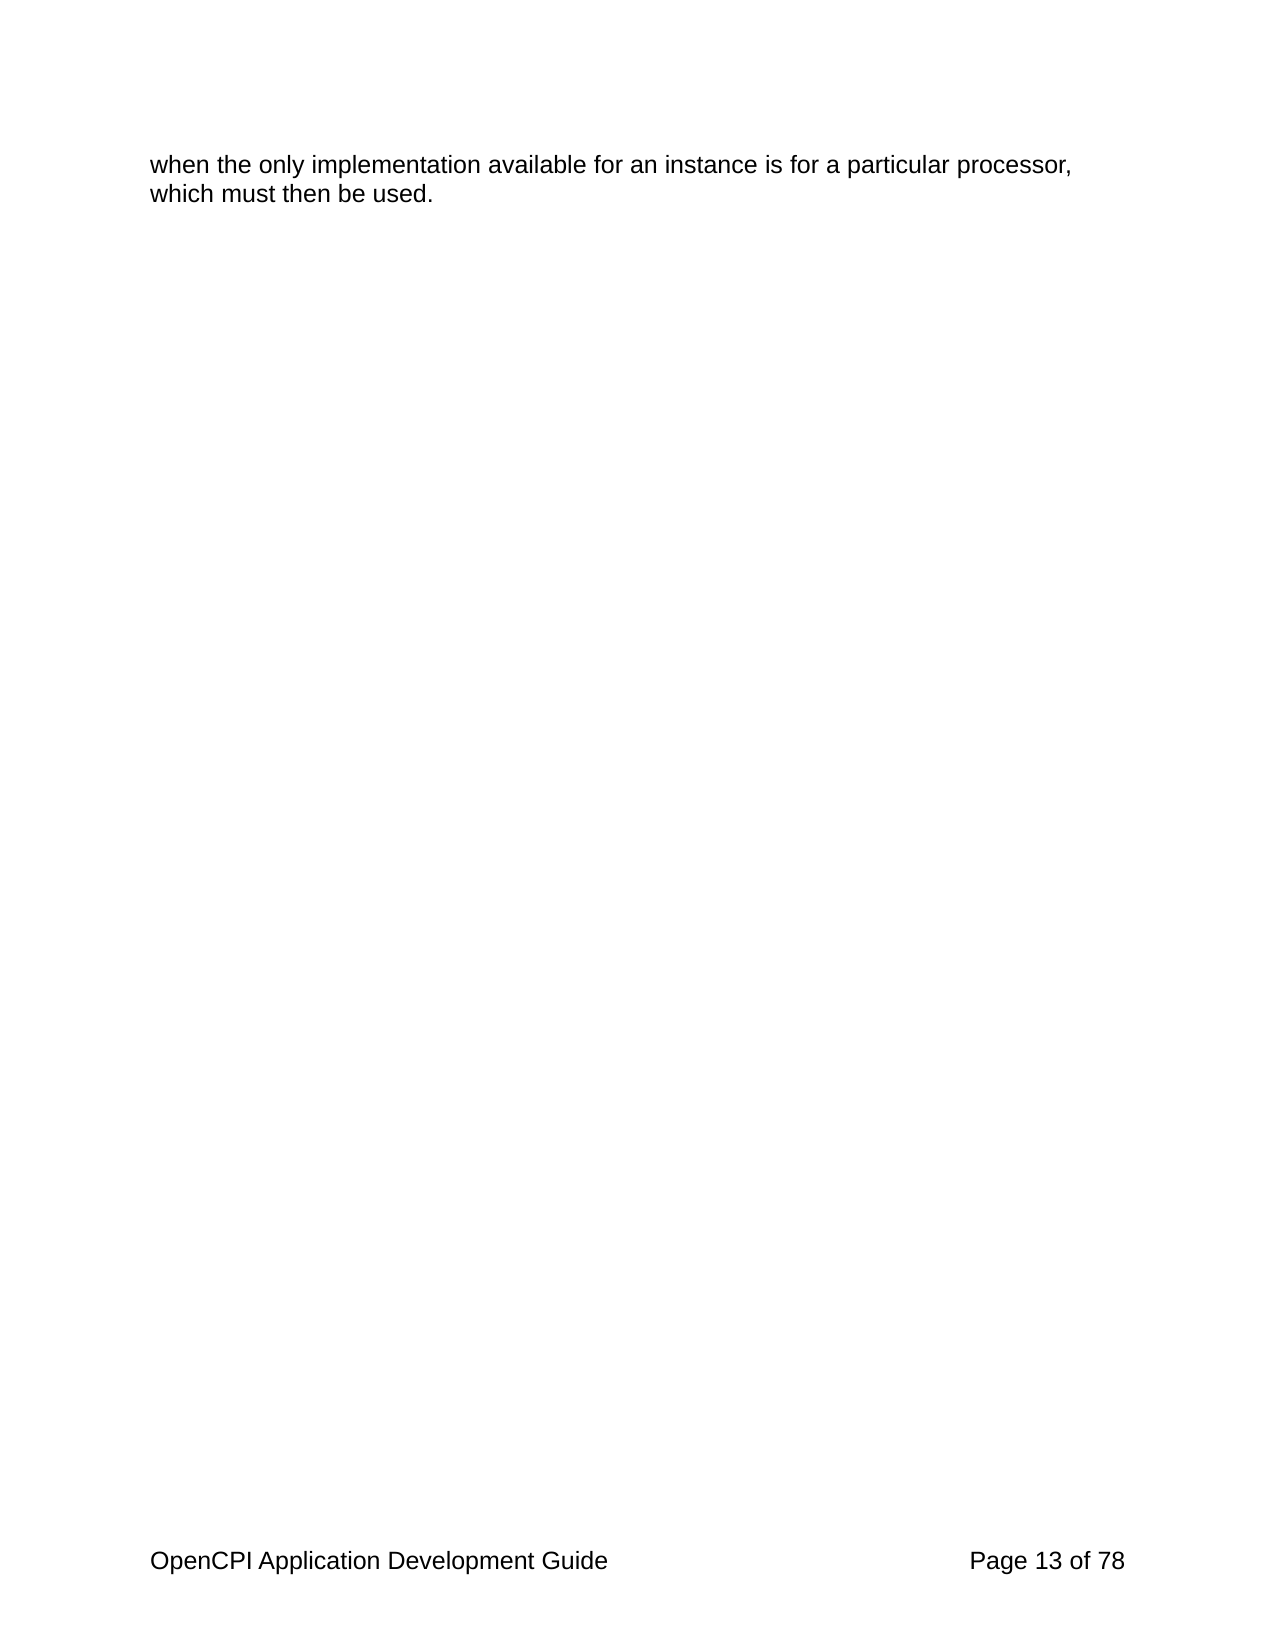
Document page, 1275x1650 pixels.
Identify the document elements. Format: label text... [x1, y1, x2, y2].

text when the only implementation available for an instance is for a particular processor, which must then be used. [150, 150, 1125, 207]
